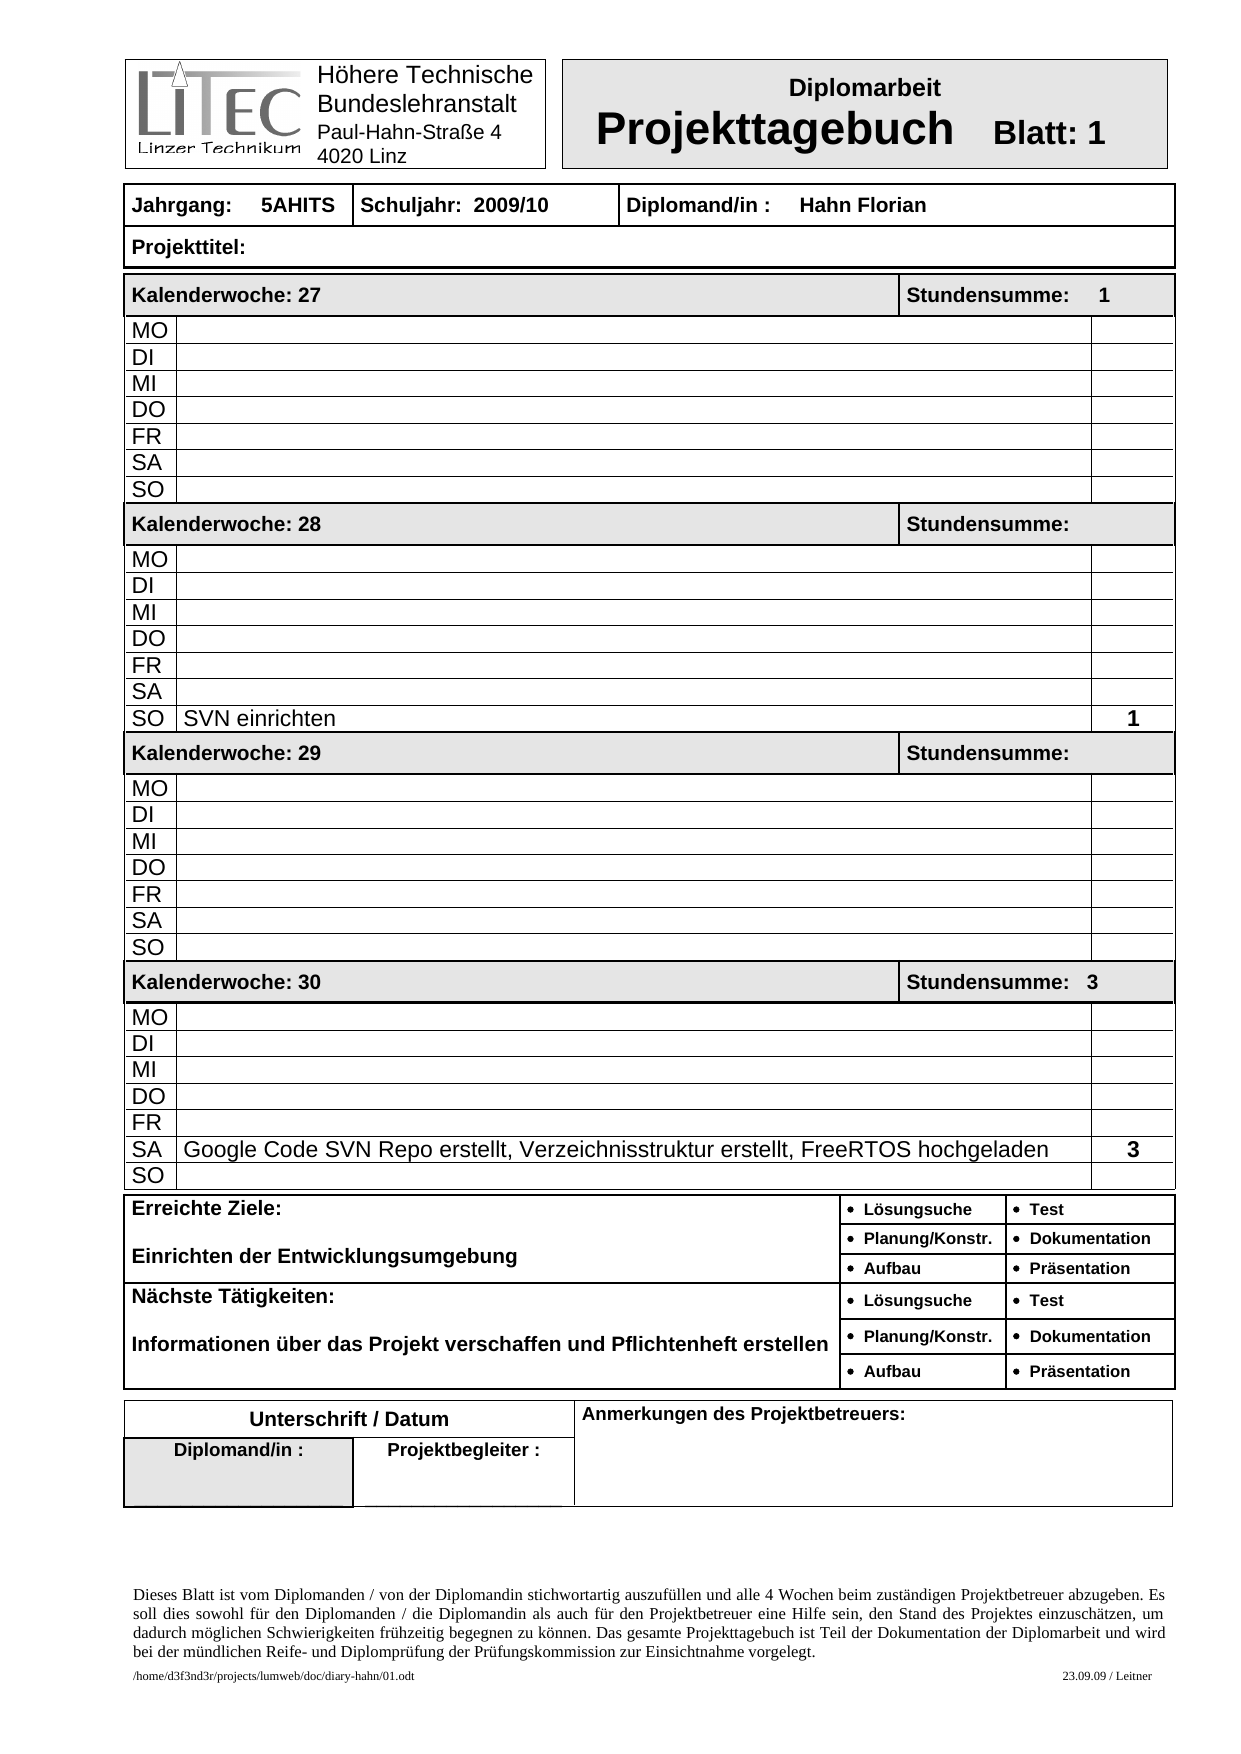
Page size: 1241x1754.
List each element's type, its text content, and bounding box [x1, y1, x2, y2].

table_cell [1092, 572, 1175, 599]
table_header  Test [1007, 1196, 1174, 1223]
table_cell [177, 679, 1091, 704]
table_cell [1092, 449, 1175, 476]
table_cell DO [125, 1083, 176, 1109]
table_cell [1092, 933, 1175, 960]
table_cell [177, 1004, 1091, 1030]
table_cell MI [125, 370, 176, 396]
table_cell [1092, 1162, 1175, 1189]
table_cell [177, 626, 1091, 652]
table_header Stundensumme: 1 [900, 275, 1174, 315]
table_cell MI [125, 828, 176, 854]
table_cell DI [125, 1030, 176, 1056]
table_cell FR [125, 423, 176, 449]
table_cell SA [125, 449, 176, 476]
table_cell DO [125, 625, 176, 652]
table_cell SO [125, 1162, 176, 1189]
table_cell MI [125, 1056, 176, 1083]
table_cell SO [125, 705, 176, 731]
table_cell SO [125, 476, 176, 502]
table_cell  Präsentation [1007, 1255, 1174, 1282]
table_cell 1 [1092, 705, 1175, 731]
table_header Anmerkungen des Projektbetreuers: [574, 1401, 1172, 1506]
table_header Kalenderwoche: 27 [125, 275, 898, 315]
table_cell DI [125, 801, 176, 827]
table_cell FR [125, 652, 176, 678]
table_cell [1092, 599, 1175, 625]
table_cell SO [125, 933, 176, 960]
table_cell [1092, 652, 1175, 678]
table_header Unterschrift / Datum [125, 1401, 574, 1437]
table_cell Google Code SVN Repo erstellt, Verzeichnisstruktur erstellt, FreeRTOS hochgeladen [177, 1137, 1091, 1162]
table_cell Projekttitel: [125, 227, 1174, 266]
table_cell MO [125, 544, 176, 572]
table_cell [1092, 1030, 1175, 1056]
table_header  Lösungsuche [841, 1196, 1005, 1223]
table_cell MO [125, 773, 176, 801]
table_cell [177, 344, 1091, 370]
table_cell [177, 397, 1091, 423]
table_cell  Aufbau [841, 1355, 1005, 1388]
table_cell  Präsentation [1007, 1355, 1174, 1388]
table_cell [1092, 678, 1175, 704]
table_cell [177, 908, 1091, 933]
table_cell MO [125, 1001, 176, 1030]
table_cell  Planung/Konstr. [841, 1225, 1005, 1252]
table_header Erreichte Ziele: Einrichten der Entwicklungsumgebung [125, 1196, 839, 1282]
table_cell  Lösungsuche [841, 1284, 1005, 1317]
table_cell [1092, 801, 1175, 827]
table_cell [177, 775, 1091, 801]
table_cell [1092, 773, 1175, 801]
table_cell [1092, 476, 1175, 502]
table_cell 3 [1092, 1136, 1175, 1162]
table_cell Projektbegleiter : _________________ [354, 1438, 574, 1506]
table_cell  Test [1007, 1284, 1174, 1317]
table_cell SA [125, 1136, 176, 1162]
table_cell Diplomand/in : __________________ [125, 1439, 352, 1506]
table_header Jahrgang: 5AHITS [125, 185, 352, 225]
table_cell  Aufbau [841, 1255, 1005, 1282]
table_cell Nächste Tätigkeiten: Informationen über das Projekt verschaffen und Pflichtenheft erstellen [125, 1284, 839, 1388]
table_cell [177, 934, 1091, 960]
table_cell SA [125, 678, 176, 704]
table_cell [1092, 423, 1175, 449]
table_cell Stundensumme: 3 [900, 960, 1174, 1001]
table_cell [177, 477, 1091, 502]
table_cell DO [125, 396, 176, 423]
table_cell [177, 450, 1091, 476]
table_cell Kalenderwoche: 28 [125, 502, 898, 544]
table_cell MO [125, 315, 176, 343]
table_cell [1092, 880, 1175, 907]
table_cell [177, 881, 1091, 907]
table_cell [1092, 370, 1175, 396]
table_cell [177, 546, 1091, 572]
table_header Schuljahr: 2009/10 [354, 185, 618, 225]
table_cell SA [125, 907, 176, 933]
table_cell Kalenderwoche: 29 [125, 731, 898, 773]
table_cell [177, 600, 1091, 625]
table_cell DI [125, 572, 176, 599]
table_cell [1092, 1001, 1175, 1030]
table_cell [177, 1031, 1091, 1056]
table_cell [177, 1163, 1091, 1189]
table_cell [177, 829, 1091, 854]
table_cell [177, 855, 1091, 880]
table_cell DI [125, 343, 176, 370]
table_cell [177, 653, 1091, 678]
table_cell Stundensumme: [900, 731, 1174, 773]
table_cell Stundensumme: [900, 502, 1174, 544]
table_cell [1092, 828, 1175, 854]
table_cell SVN einrichten [177, 706, 1091, 731]
table_cell [1092, 625, 1175, 652]
table_cell FR [125, 1109, 176, 1136]
table_cell [177, 573, 1091, 599]
table_cell [177, 371, 1091, 396]
table_cell [177, 317, 1091, 343]
table_cell [177, 1110, 1091, 1136]
table_cell [1092, 1056, 1175, 1083]
table_cell  Dokumentation [1007, 1320, 1174, 1353]
table_cell  Dokumentation [1007, 1225, 1174, 1252]
table_cell [177, 1084, 1091, 1109]
table_cell [1092, 315, 1175, 343]
table_cell [1092, 907, 1175, 933]
table_cell [1092, 396, 1175, 423]
table_cell Kalenderwoche: 30 [125, 960, 898, 1001]
table_cell [177, 1057, 1091, 1083]
table_cell [1092, 343, 1175, 370]
table_cell DO [125, 854, 176, 880]
table_cell [1092, 1083, 1175, 1109]
table_cell FR [125, 880, 176, 907]
table_cell [1092, 544, 1175, 572]
table_cell [177, 802, 1091, 827]
table_cell [1092, 1109, 1175, 1136]
table_cell [177, 424, 1091, 449]
table_cell MI [125, 599, 176, 625]
table_header Diplomand/in : Hahn Florian [620, 185, 1174, 225]
table_cell [1092, 854, 1175, 880]
table_cell  Planung/Konstr. [841, 1320, 1005, 1353]
